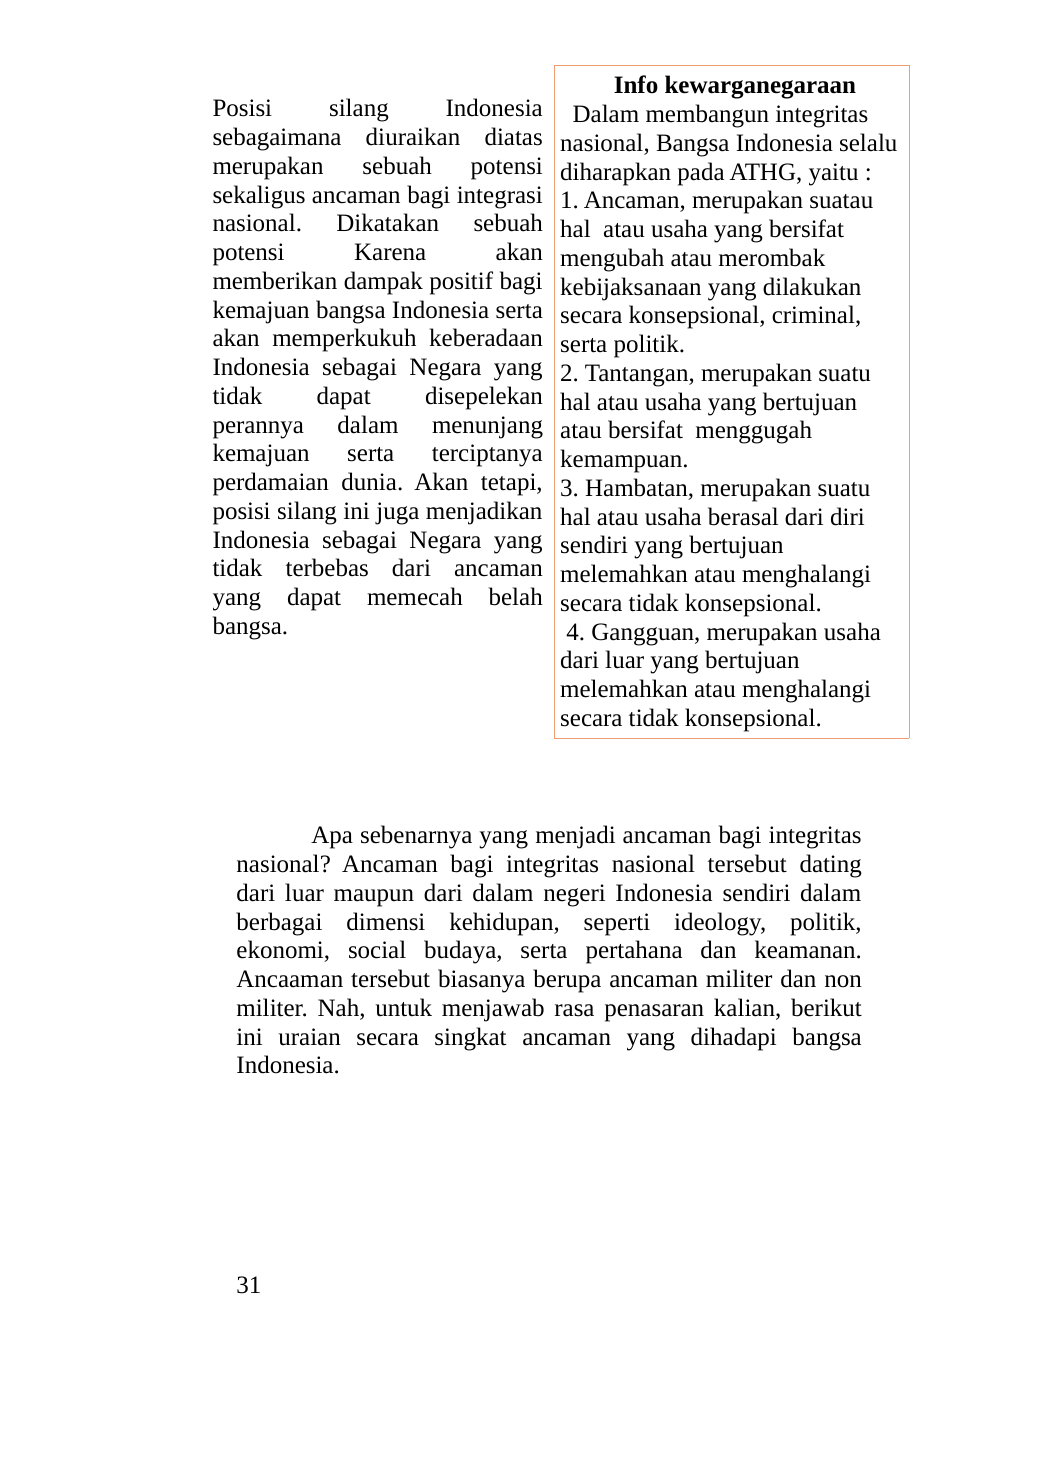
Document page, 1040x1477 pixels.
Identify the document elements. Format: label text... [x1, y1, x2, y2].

table_header Posisi silang Indonesia sebagaimana diuraikan diatas merupakan sebuah potensi sekaligus ancaman bagi integrasi nasional. Dikatakan sebuah potensi Karena akan memberikan dampak positif bagi kemajuan bangsa Indonesia serta akan memperkukuh keberadaan Indonesia sebagai Negara yang tidak dapat disepelekan perannya dalam menunjang kemajuan serta terciptanya perdamaian dunia. Akan tetapi, posisi silang ini juga menjadikan Indonesia sebagai Negara yang tidak terbebas dari ancaman yang dapat memecah belah bangsa. [207, 59, 548, 792]
text Apa sebenarnya yang menjadi ancaman bagi integritas nasional? Ancaman bagi integritas nasional tersebut dating dari luar maupun dari dalam negeri Indonesia sendiri dalam berbagai dimensi kehidupan, seperti ideology, politik, ekonomi, social budaya, serta pertahana dan keamanan. Ancaaman tersebut biasanya berupa ancaman militer dan non militer. Nah, untuk menjawab rasa penasaran kalian, berikut ini uraian secara singkat ancaman yang dihadapi bangsa Indonesia. [236, 820, 862, 1079]
table_header [549, 59, 915, 792]
table_header Info kewarganegaraan Dalam membangun integritas nasional, Bangsa Indonesia selalu diharapkan pada ATHG, yaitu : 1. Ancaman, merupakan suatau hal atau usaha yang bersifat mengubah atau merombak kebijaksanaan yang dilakukan secara konsepsional, criminal, serta politik. 2. Tantangan, merupakan suatu hal atau usaha yang bertujuan atau bersifat menggugah kemampuan. 3. Hambatan, merupakan suatu hal atau usaha berasal dari diri sendiri yang bertujuan melemahkan atau menghalangi secara tidak konsepsional. 4. Gangguan, merupakan usaha dari luar yang bertujuan melemahkan atau menghalangi secara tidak konsepsional. [555, 66, 909, 738]
